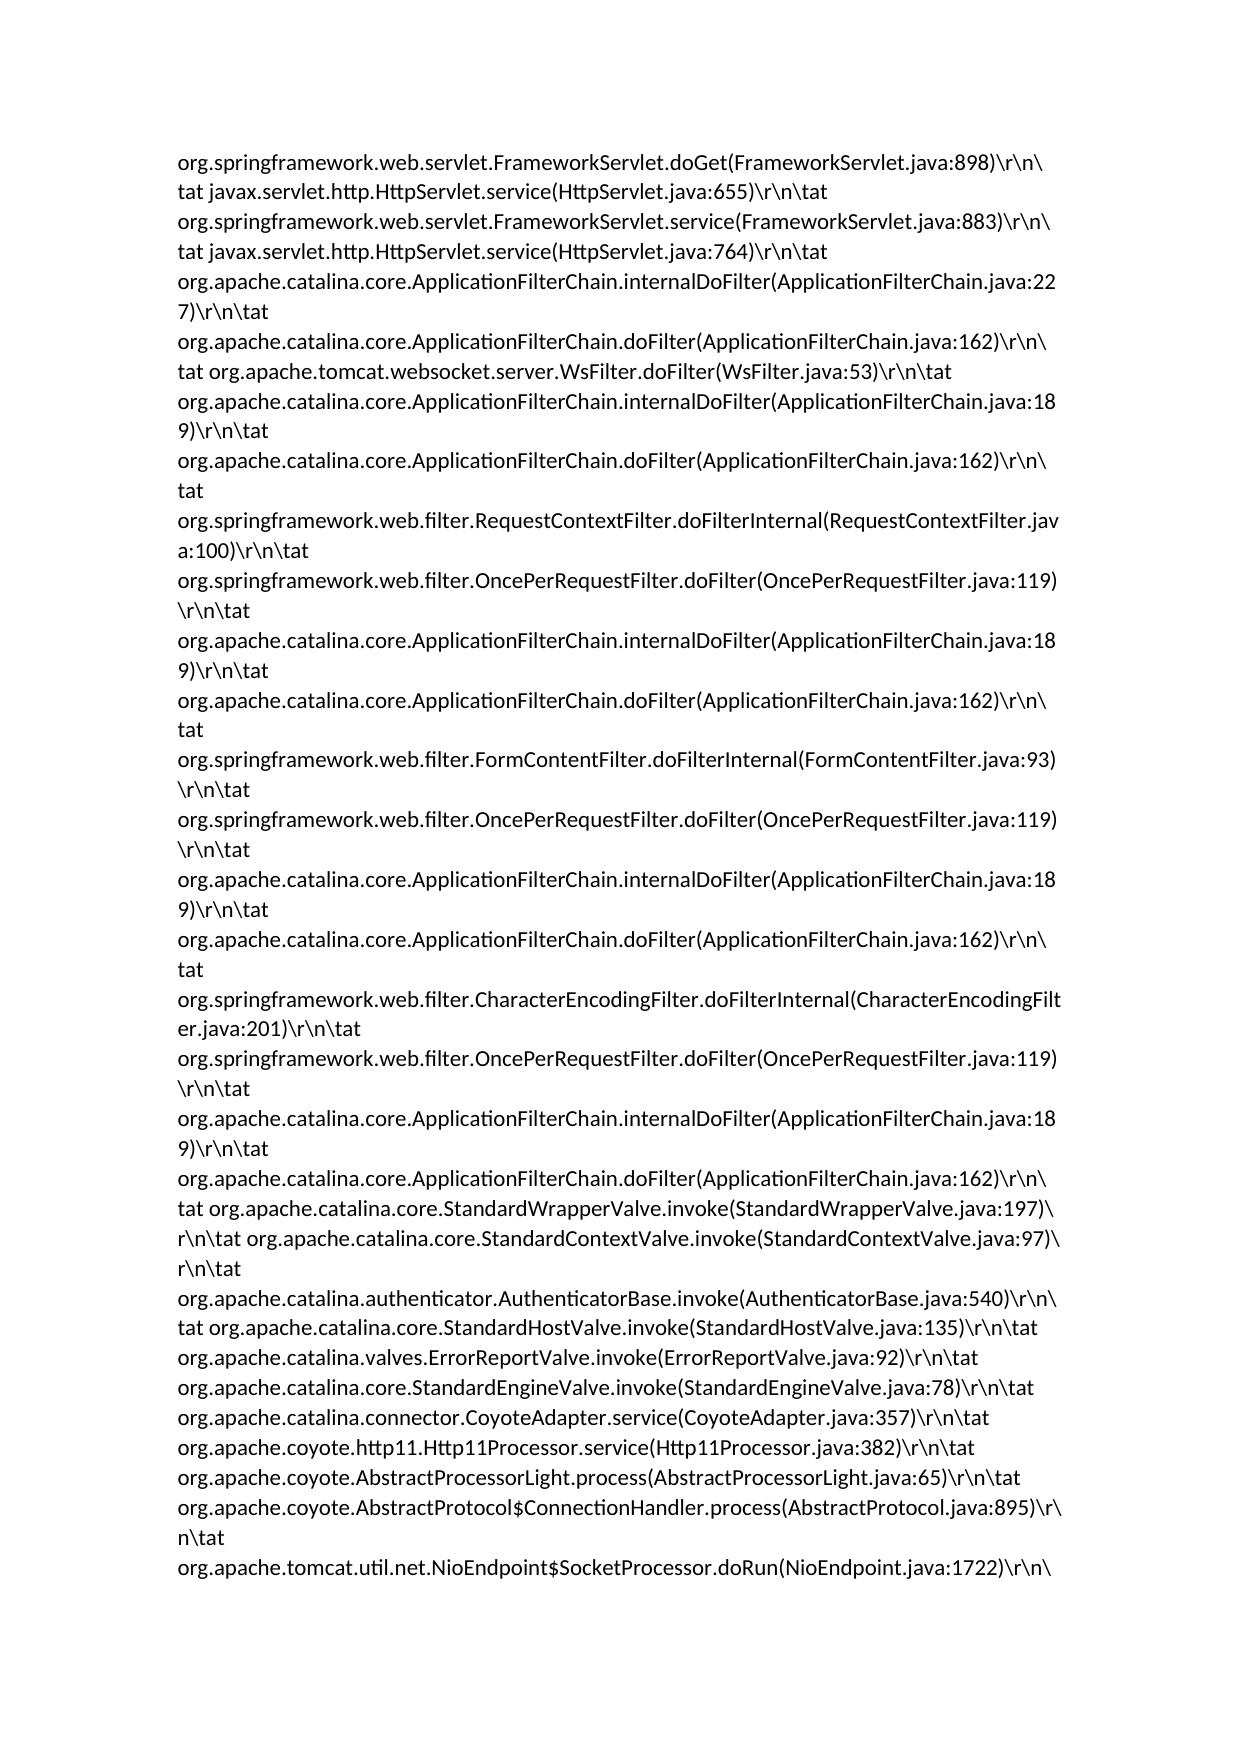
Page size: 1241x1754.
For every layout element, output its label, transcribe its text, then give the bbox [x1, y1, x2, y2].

text org.springframework.web.servlet.FrameworkServlet.doGet(FrameworkServlet.java:898)\r\n\tat javax.servlet.http.HttpServlet.service(HttpServlet.java:655)\r\n\tat org.springframework.web.servlet.FrameworkServlet.service(FrameworkServlet.java:883)\r\n\tat javax.servlet.http.HttpServlet.service(HttpServlet.java:764)\r\n\tat org.apache.catalina.core.ApplicationFilterChain.internalDoFilter(ApplicationFilterChain.java:227)\r\n\tat org.apache.catalina.core.ApplicationFilterChain.doFilter(ApplicationFilterChain.java:162)\r\n\tat org.apache.tomcat.websocket.server.WsFilter.doFilter(WsFilter.java:53)\r\n\tat org.apache.catalina.core.ApplicationFilterChain.internalDoFilter(ApplicationFilterChain.java:189)\r\n\tat org.apache.catalina.core.ApplicationFilterChain.doFilter(ApplicationFilterChain.java:162)\r\n\tat org.springframework.web.filter.RequestContextFilter.doFilterInternal(RequestContextFilter.java:100)\r\n\tat org.springframework.web.filter.OncePerRequestFilter.doFilter(OncePerRequestFilter.java:119)\r\n\tat org.apache.catalina.core.ApplicationFilterChain.internalDoFilter(ApplicationFilterChain.java:189)\r\n\tat org.apache.catalina.core.ApplicationFilterChain.doFilter(ApplicationFilterChain.java:162)\r\n\tat org.springframework.web.filter.FormContentFilter.doFilterInternal(FormContentFilter.java:93)\r\n\tat org.springframework.web.filter.OncePerRequestFilter.doFilter(OncePerRequestFilter.java:119)\r\n\tat org.apache.catalina.core.ApplicationFilterChain.internalDoFilter(ApplicationFilterChain.java:189)\r\n\tat org.apache.catalina.core.ApplicationFilterChain.doFilter(ApplicationFilterChain.java:162)\r\n\tat org.springframework.web.filter.CharacterEncodingFilter.doFilterInternal(CharacterEncodingFilter.java:201)\r\n\tat org.springframework.web.filter.OncePerRequestFilter.doFilter(OncePerRequestFilter.java:119)\r\n\tat org.apache.catalina.core.ApplicationFilterChain.internalDoFilter(ApplicationFilterChain.java:189)\r\n\tat org.apache.catalina.core.ApplicationFilterChain.doFilter(ApplicationFilterChain.java:162)\r\n\tat org.apache.catalina.core.StandardWrapperValve.invoke(StandardWrapperValve.java:197)\r\n\tat org.apache.catalina.core.StandardContextValve.invoke(StandardContextValve.java:97)\r\n\tat org.apache.catalina.authenticator.AuthenticatorBase.invoke(AuthenticatorBase.java:540)\r\n\tat org.apache.catalina.core.StandardHostValve.invoke(StandardHostValve.java:135)\r\n\tat org.apache.catalina.valves.ErrorReportValve.invoke(ErrorReportValve.java:92)\r\n\tat org.apache.catalina.core.StandardEngineValve.invoke(StandardEngineValve.java:78)\r\n\tat org.apache.catalina.connector.CoyoteAdapter.service(CoyoteAdapter.java:357)\r\n\tat org.apache.coyote.http11.Http11Processor.service(Http11Processor.java:382)\r\n\tat org.apache.coyote.AbstractProcessorLight.process(AbstractProcessorLight.java:65)\r\n\tat org.apache.coyote.AbstractProtocol$ConnectionHandler.process(AbstractProtocol.java:895)\r\n\tat org.apache.tomcat.util.net.NioEndpoint$SocketProcessor.doRun(NioEndpoint.java:1722)\r\n\ [177, 148, 1063, 1581]
